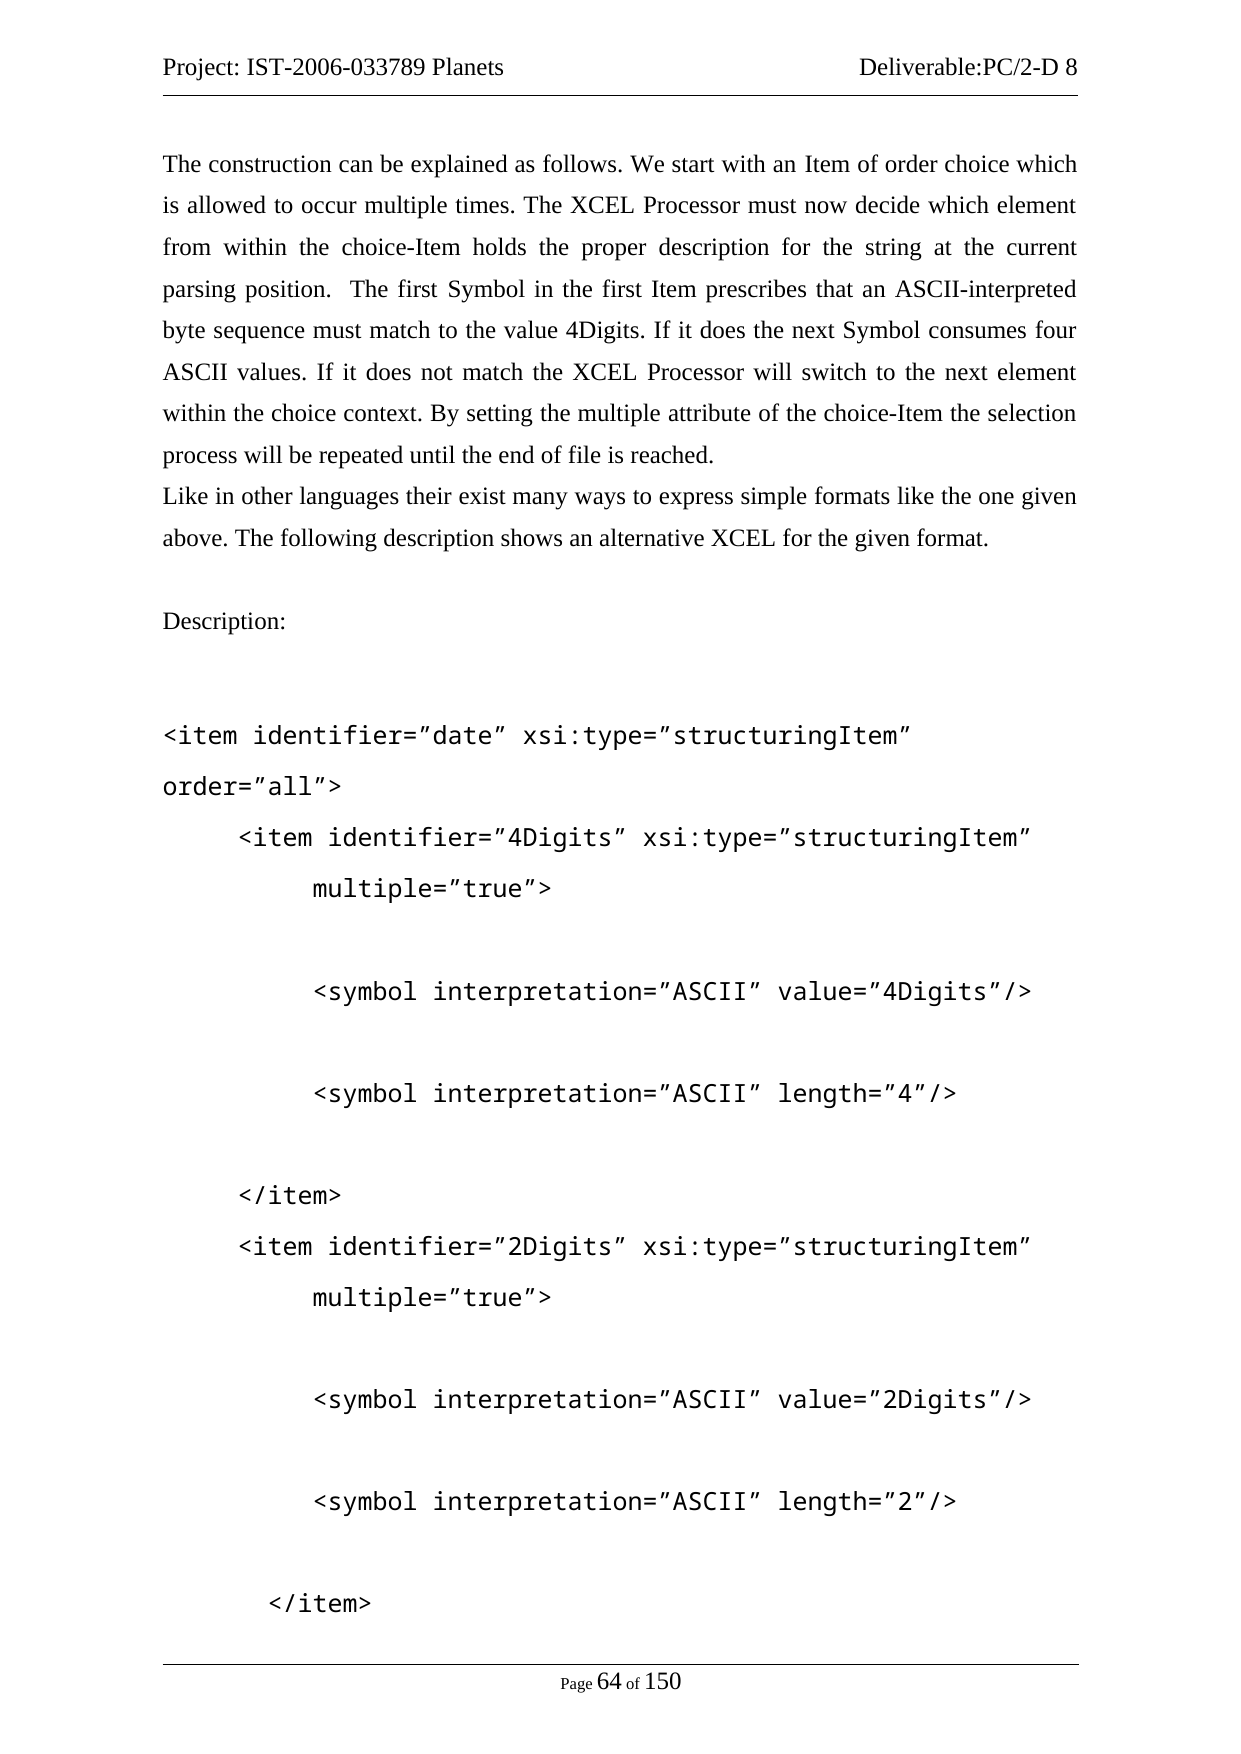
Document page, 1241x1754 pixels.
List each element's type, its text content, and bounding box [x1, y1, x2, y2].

text <symbol interpretation=”ASCII” length=”4”/> [162, 1075, 1078, 1109]
text <symbol interpretation=”ASCII” value=”4Digits”/> [162, 973, 1078, 1007]
text <item identifier=”4Digits” xsi:type=”structuringItem” [162, 820, 1078, 854]
text <symbol interpretation=”ASCII” length=”2”/> [162, 1483, 1078, 1518]
text <item identifier=”2Digits” xsi:type=”structuringItem” [162, 1228, 1078, 1262]
text multiple=”true”> [162, 1279, 1078, 1313]
text </item> [162, 1586, 1078, 1620]
text </item> [162, 1177, 1078, 1211]
text Like in other languages their exist many ways to express simple formats like the one given above. The following description shows an alternative XCEL for the given format. [162, 482, 1078, 552]
text multiple=”true”> [162, 871, 1078, 905]
text <symbol interpretation=”ASCII” value=”2Digits”/> [162, 1381, 1078, 1416]
text <item identifier=”date” xsi:type=”structuringItem” order=”all”> [162, 718, 1078, 803]
text Description: [162, 607, 1078, 635]
text The construction can be explained as follows. We start with an Item of order choice which is allowed to occur multiple times. The XCEL Processor must now decide which element from within the choice-Item holds the proper description for the string at the current parsing position. The first Symbol in the first Item prescribes that an ASCII-interpreted byte sequence must match to the value 4Digits. If it does the next Symbol consumes four ASCII values. If it does not match the XCEL Processor will switch to the next element within the choice context. By setting the multiple attribute of the choice-Item the selection process will be repeated until the end of file is reached. [162, 150, 1078, 469]
